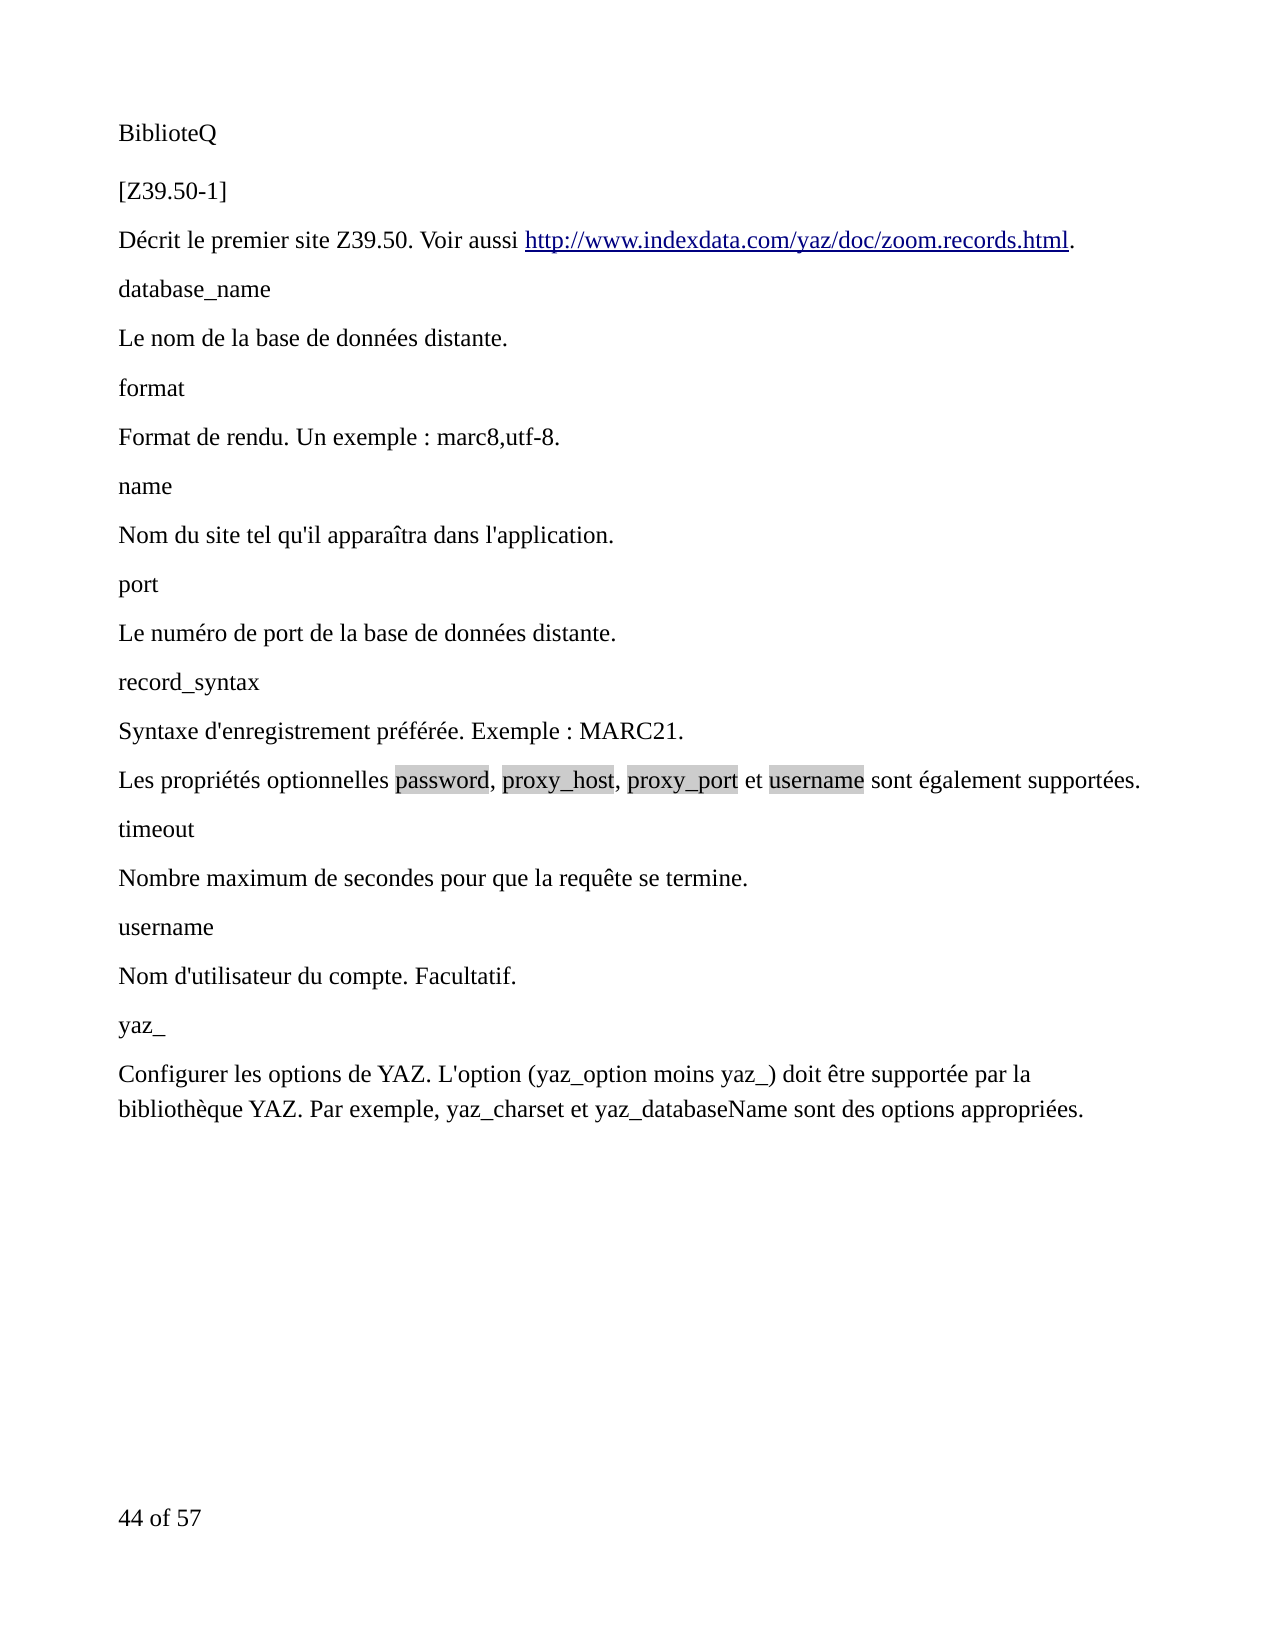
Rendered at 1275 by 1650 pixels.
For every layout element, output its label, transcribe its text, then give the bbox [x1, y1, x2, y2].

text Nom du site tel qu'il apparaîtra dans l'application. [118, 520, 1157, 548]
text Syntaxe d'enregistrement préférée. Exemple : MARC21. [118, 716, 1157, 745]
text name [118, 471, 1157, 499]
text database_name [118, 274, 1157, 303]
text username [118, 912, 1157, 941]
text yaz_ [118, 1010, 1157, 1039]
text Les propriétés optionnelles password, proxy_host, proxy_port et username sont également supportées. [118, 765, 1157, 794]
text format [118, 373, 1157, 401]
text Le numéro de port de la base de données distante. [118, 618, 1157, 647]
text Nombre maximum de secondes pour que la requête se termine. [118, 863, 1157, 892]
text port [118, 569, 1157, 598]
text Format de rendu. Un exemple : marc8,utf-8. [118, 422, 1157, 450]
text Le nom de la base de données distante. [118, 323, 1157, 352]
text Décrit le premier site Z39.50. Voir aussi http://www.indexdata.com/yaz/doc/zoom.records.html. [118, 225, 1157, 254]
text timeout [118, 814, 1157, 843]
text [Z39.50-1] [118, 176, 1157, 205]
text Nom d'utilisateur du compte. Facultatif. [118, 961, 1157, 990]
text record_syntax [118, 667, 1157, 696]
text Configurer les options de YAZ. L'option (yaz_option moins yaz_) doit être supportée par la bibliothèque YAZ. Par exemple, yaz_charset et yaz_databaseName sont des options appropriées. [118, 1059, 1157, 1123]
